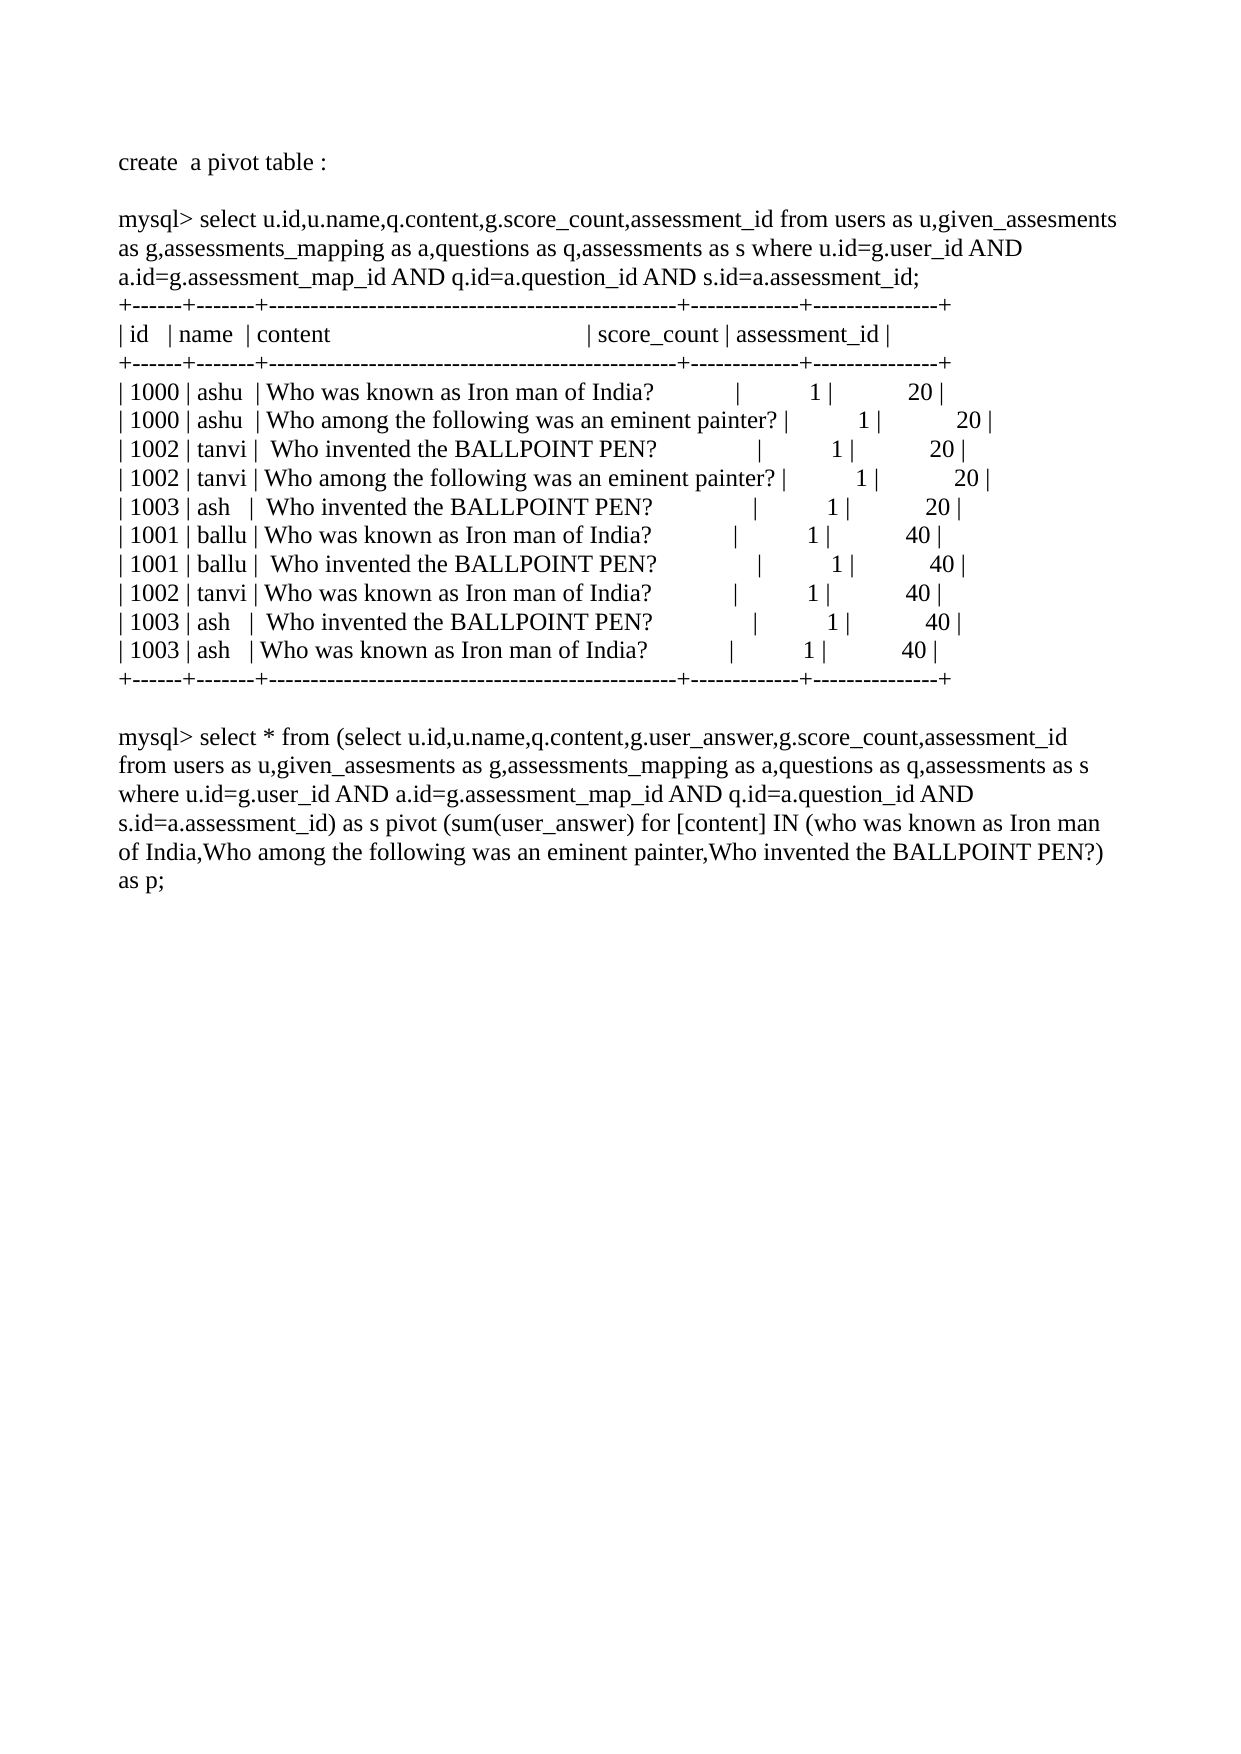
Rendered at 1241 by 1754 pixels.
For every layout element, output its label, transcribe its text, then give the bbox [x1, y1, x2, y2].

text | 1002 | tanvi | Who among the following was an eminent painter? | 1 | 20 | [118, 463, 1122, 492]
text mysql> select u.id,u.name,q.content,g.score_count,assessment_id from users as u,given_assesments as g,assessments_mapping as a,questions as q,assessments as s where u.id=g.user_id AND a.id=g.assessment_map_id AND q.id=a.question_id AND s.id=a.assessment_id; [118, 204, 1122, 291]
text | 1001 | ballu | Who invented the BALLPOINT PEN? | 1 | 40 | [118, 549, 1122, 578]
text +------+-------+-------------------------------------------------+-------------+---------------+ [118, 291, 1122, 319]
text create a pivot table : [118, 147, 1122, 176]
text +------+-------+-------------------------------------------------+-------------+---------------+ [118, 664, 1122, 693]
text | 1000 | ashu | Who was known as Iron man of India? | 1 | 20 | [118, 377, 1122, 406]
text | 1003 | ash | Who invented the BALLPOINT PEN? | 1 | 40 | [118, 607, 1122, 636]
text | 1003 | ash | Who invented the BALLPOINT PEN? | 1 | 20 | [118, 492, 1122, 521]
text | 1003 | ash | Who was known as Iron man of India? | 1 | 40 | [118, 636, 1122, 664]
text | 1001 | ballu | Who was known as Iron man of India? | 1 | 40 | [118, 521, 1122, 549]
text +------+-------+-------------------------------------------------+-------------+---------------+ [118, 348, 1122, 377]
text | 1002 | tanvi | Who was known as Iron man of India? | 1 | 40 | [118, 578, 1122, 607]
text | 1000 | ashu | Who among the following was an eminent painter? | 1 | 20 | [118, 406, 1122, 434]
text | id | name | content | score_count | assessment_id | [118, 319, 1122, 348]
text | 1002 | tanvi | Who invented the BALLPOINT PEN? | 1 | 20 | [118, 434, 1122, 463]
text mysql> select * from (select u.id,u.name,q.content,g.user_answer,g.score_count,assessment_id from users as u,given_assesments as g,assessments_mapping as a,questions as q,assessments as s where u.id=g.user_id AND a.id=g.assessment_map_id AND q.id=a.question_id AND s.id=a.assessment_id) as s pivot (sum(user_answer) for [content] IN (who was known as Iron man of India,Who among the following was an eminent painter,Who invented the BALLPOINT PEN?) as p; [118, 722, 1122, 894]
